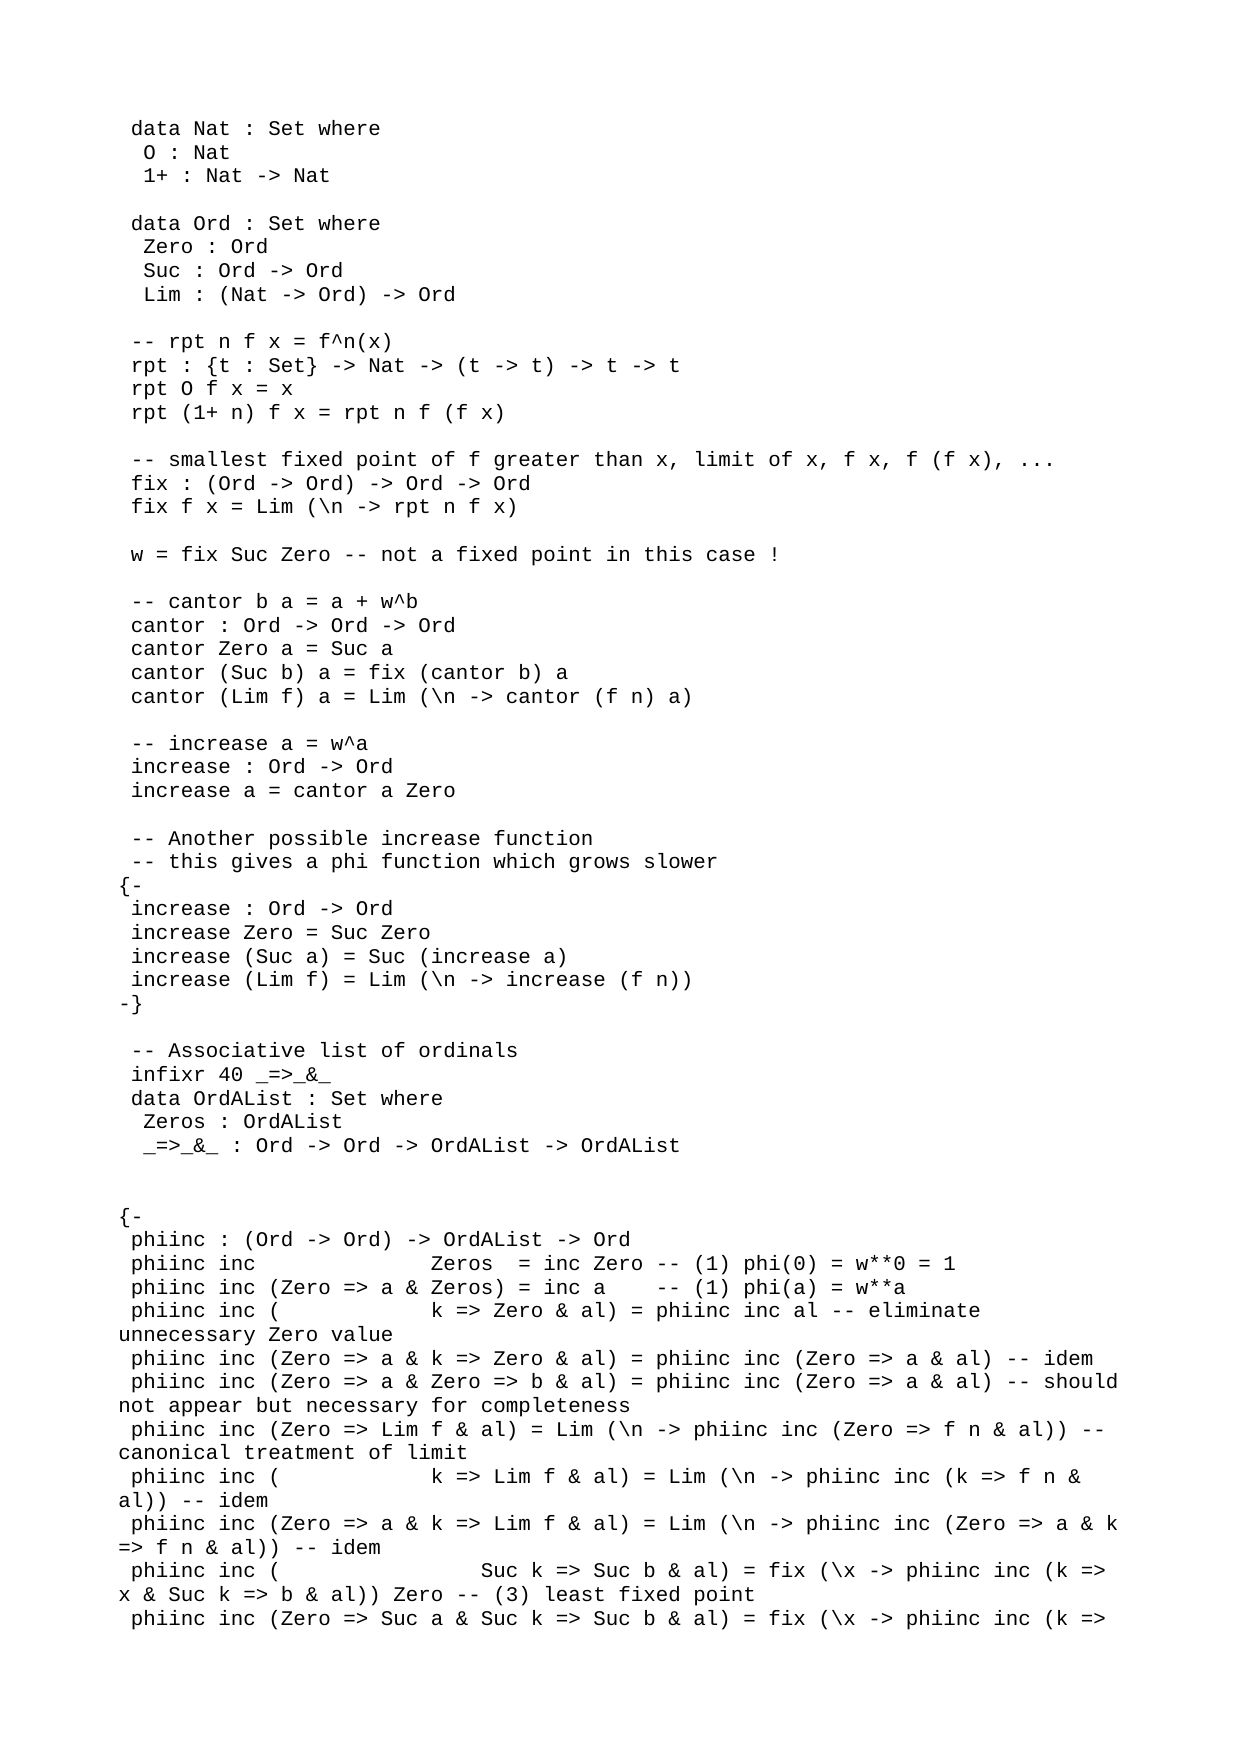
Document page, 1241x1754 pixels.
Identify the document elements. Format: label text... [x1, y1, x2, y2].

text Zero : Ord [118, 236, 1122, 260]
text -} [118, 993, 1122, 1017]
text Zeros : OrdAList [118, 1111, 1122, 1135]
text increase (Lim f) = Lim (\n -> increase (f n)) [118, 969, 1122, 993]
text Suc : Ord -> Ord [118, 260, 1122, 284]
text -- this gives a phi function which grows slower [118, 851, 1122, 875]
text phiinc inc (Zero => a & Zeros) = inc a -- (1) phi(a) = w**a [118, 1277, 1122, 1300]
text cantor : Ord -> Ord -> Ord [118, 615, 1122, 638]
text increase a = cantor a Zero [118, 780, 1122, 804]
text phiinc inc (Zero => Lim f & al) = Lim (\n -> phiinc inc (Zero => f n & al)) -- canonical treatment of limit [118, 1419, 1122, 1466]
text phiinc inc (Zero => a & k => Zero & al) = phiinc inc (Zero => a & al) -- idem [118, 1348, 1122, 1371]
text {- [118, 875, 1122, 898]
text cantor Zero a = Suc a [118, 638, 1122, 662]
text phiinc inc ( k => Lim f & al) = Lim (\n -> phiinc inc (k => f n & al)) -- idem [118, 1466, 1122, 1513]
text fix f x = Lim (\n -> rpt n f x) [118, 496, 1122, 520]
text Lim : (Nat -> Ord) -> Ord [118, 284, 1122, 307]
text data OrdAList : Set where [118, 1088, 1122, 1111]
text phiinc inc (Zero => Suc a & Suc k => Suc b & al) = fix (\x -> phiinc inc (k => [118, 1608, 1122, 1631]
text increase Zero = Suc Zero [118, 922, 1122, 946]
text rpt O f x = x [118, 378, 1122, 402]
text -- rpt n f x = f^n(x) [118, 331, 1122, 354]
text fix : (Ord -> Ord) -> Ord -> Ord [118, 473, 1122, 496]
text cantor (Suc b) a = fix (cantor b) a [118, 662, 1122, 686]
text -- Another possible increase function [118, 827, 1122, 851]
text rpt (1+ n) f x = rpt n f (f x) [118, 402, 1122, 426]
text increase (Suc a) = Suc (increase a) [118, 946, 1122, 969]
text increase : Ord -> Ord [118, 898, 1122, 922]
text w = fix Suc Zero -- not a fixed point in this case ! [118, 544, 1122, 567]
text data Nat : Set where [118, 118, 1122, 142]
text infixr 40 _=>_&_ [118, 1064, 1122, 1088]
text -- Associative list of ordinals [118, 1040, 1122, 1064]
text phiinc inc ( Suc k => Suc b & al) = fix (\x -> phiinc inc (k => x & Suc k => b & al)) Zero -- (3) least fixed point [118, 1561, 1122, 1608]
text phiinc inc (Zero => a & k => Lim f & al) = Lim (\n -> phiinc inc (Zero => a & k => f n & al)) -- idem [118, 1513, 1122, 1561]
text -- increase a = w^a [118, 733, 1122, 757]
text phiinc : (Ord -> Ord) -> OrdAList -> Ord [118, 1229, 1122, 1253]
text rpt : {t : Set} -> Nat -> (t -> t) -> t -> t [118, 354, 1122, 378]
text phiinc inc ( k => Zero & al) = phiinc inc al -- eliminate unnecessary Zero value [118, 1300, 1122, 1348]
text increase : Ord -> Ord [118, 757, 1122, 780]
text O : Nat [118, 142, 1122, 165]
text phiinc inc (Zero => a & Zero => b & al) = phiinc inc (Zero => a & al) -- should not appear but necessary for completeness [118, 1371, 1122, 1419]
text -- cantor b a = a + w^b [118, 591, 1122, 615]
text _=>_&_ : Ord -> Ord -> OrdAList -> OrdAList [118, 1135, 1122, 1158]
text -- smallest fixed point of f greater than x, limit of x, f x, f (f x), ... [118, 449, 1122, 473]
text cantor (Lim f) a = Lim (\n -> cantor (f n) a) [118, 686, 1122, 709]
text phiinc inc Zeros = inc Zero -- (1) phi(0) = w**0 = 1 [118, 1253, 1122, 1277]
text {- [118, 1206, 1122, 1229]
text data Ord : Set where [118, 213, 1122, 236]
text 1+ : Nat -> Nat [118, 165, 1122, 189]
